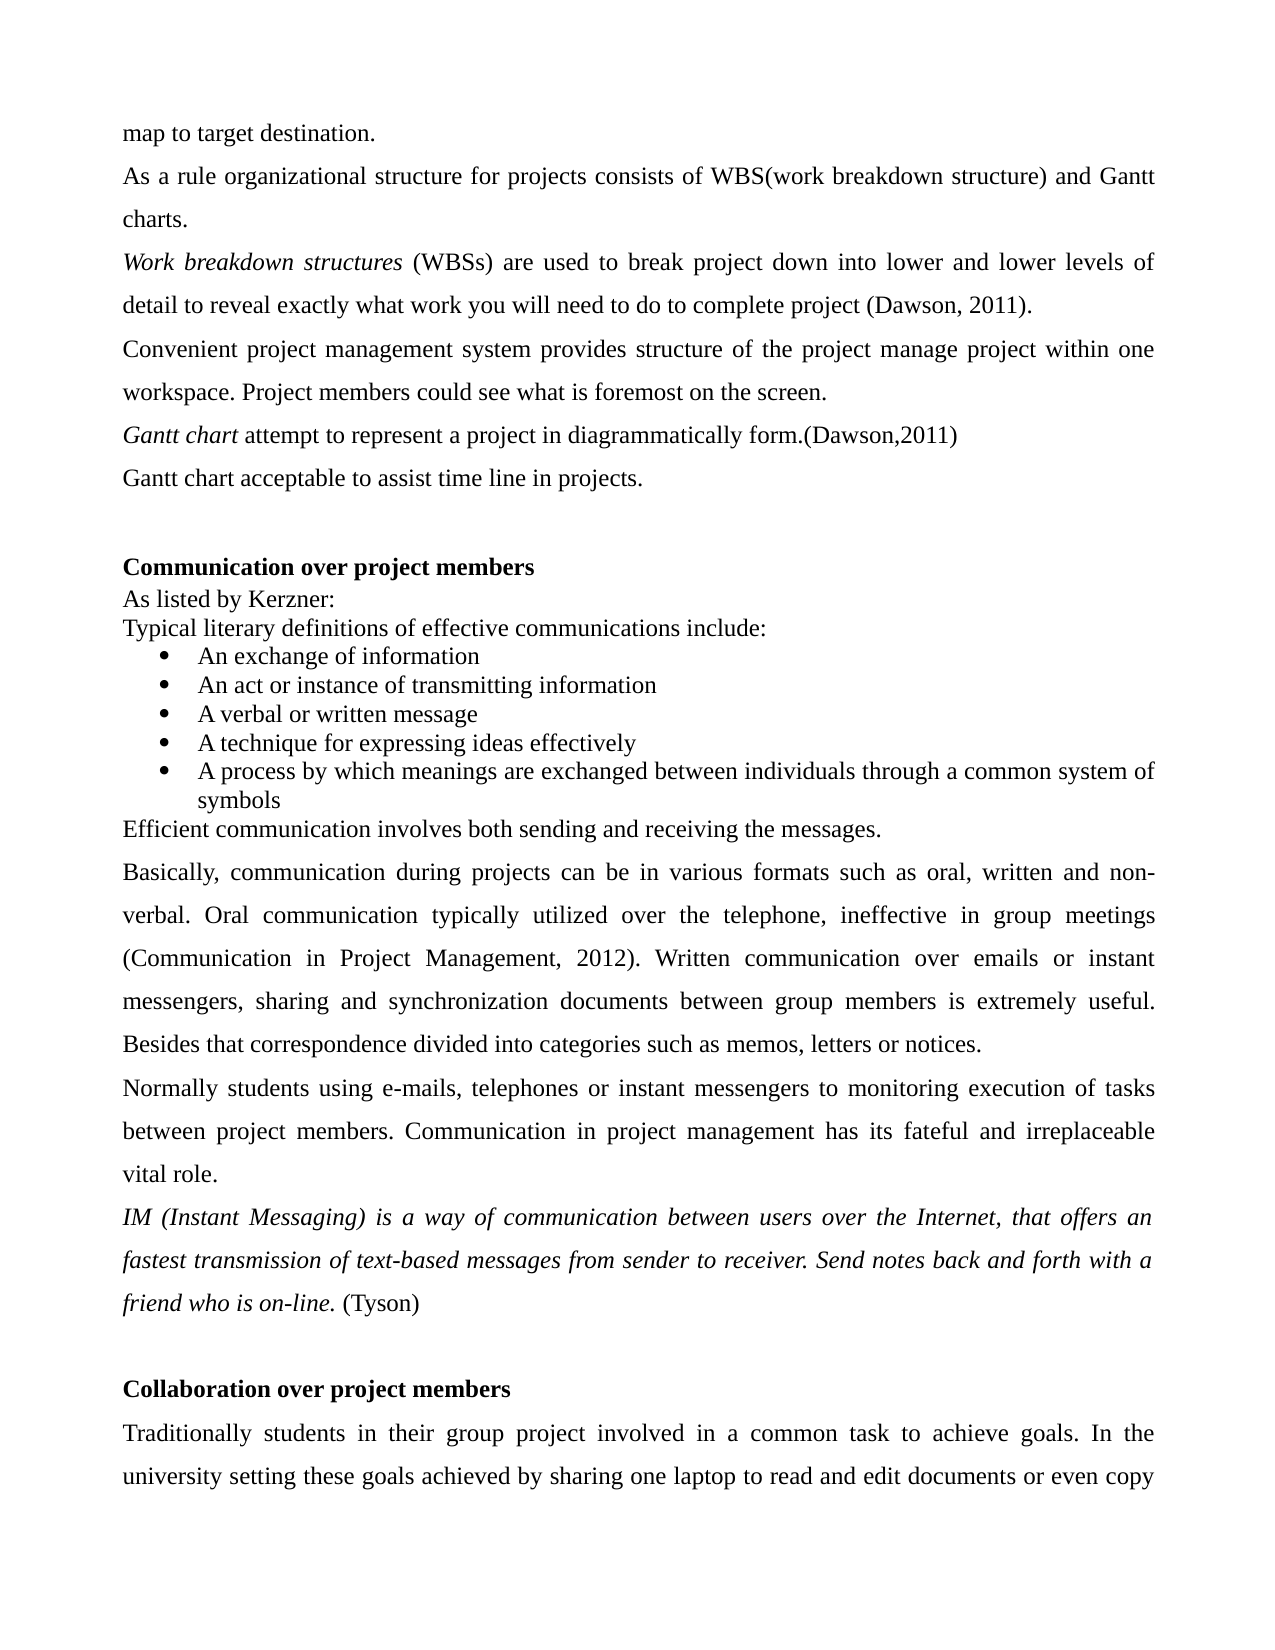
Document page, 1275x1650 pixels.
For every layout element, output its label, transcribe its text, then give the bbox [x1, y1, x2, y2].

list A technique for expressing ideas effectively [160, 728, 1156, 756]
text Collaboration over project members [122, 1374, 1156, 1403]
text Efficient communication involves both sending and receiving the messages. [122, 814, 1156, 843]
text Basically, communication during projects can be in various formats such as oral, written and non-verbal. Oral communication typically utilized over the telephone, ineffective in group meetings (Communication in Project Management, 2012). Written communication over emails or instant messengers, sharing and synchronization documents between group members is extremely useful. Besides that correspondence divided into categories such as memos, letters or notices. [122, 857, 1156, 1058]
text Normally students using e-mails, telephones or instant messengers to monitoring execution of tasks between project members. Communication in project management has its fateful and irreplaceable vital role. [122, 1073, 1156, 1188]
list An act or instance of transmitting information [160, 670, 1156, 699]
text Traditionally students in their group project involved in a common task to achieve goals. In the university setting these goals achieved by sharing one laptop to read and edit documents or even copy [122, 1418, 1156, 1489]
text Convenient project management system provides structure of the project manage project within one workspace. Project members could see what is foremost on the screen. [122, 334, 1156, 406]
text IM (Instant Messaging) is a way of communication between users over the Internet, that offers an fastest transmission of text-based messages from sender to receiver. Send notes back and forth with a friend who is on-line. (Tyson) [122, 1202, 1156, 1317]
text As listed by Kerzner: [122, 584, 1156, 613]
text Gantt chart acceptable to assist time line in projects. [122, 463, 1156, 492]
text As a rule organizational structure for projects consists of WBS(work breakdown structure) and Gantt charts. [122, 161, 1156, 233]
text Gantt chart attempt to represent a project in diagrammatically form.(Dawson,2011) [122, 420, 1156, 449]
text Typical literary definitions of effective communications include: [122, 613, 1156, 641]
list An exchange of information [160, 641, 1156, 670]
list A verbal or written message [160, 699, 1156, 728]
text Work breakdown structures (WBSs) are used to break project down into lower and lower levels of detail to reveal exactly what work you will need to do to complete project (Dawson, 2011). [122, 247, 1156, 319]
text map to target destination. [122, 118, 1156, 147]
text Communication over project members [122, 552, 1156, 581]
list A process by which meanings are exchanged between individuals through a common system of symbols [160, 756, 1156, 814]
